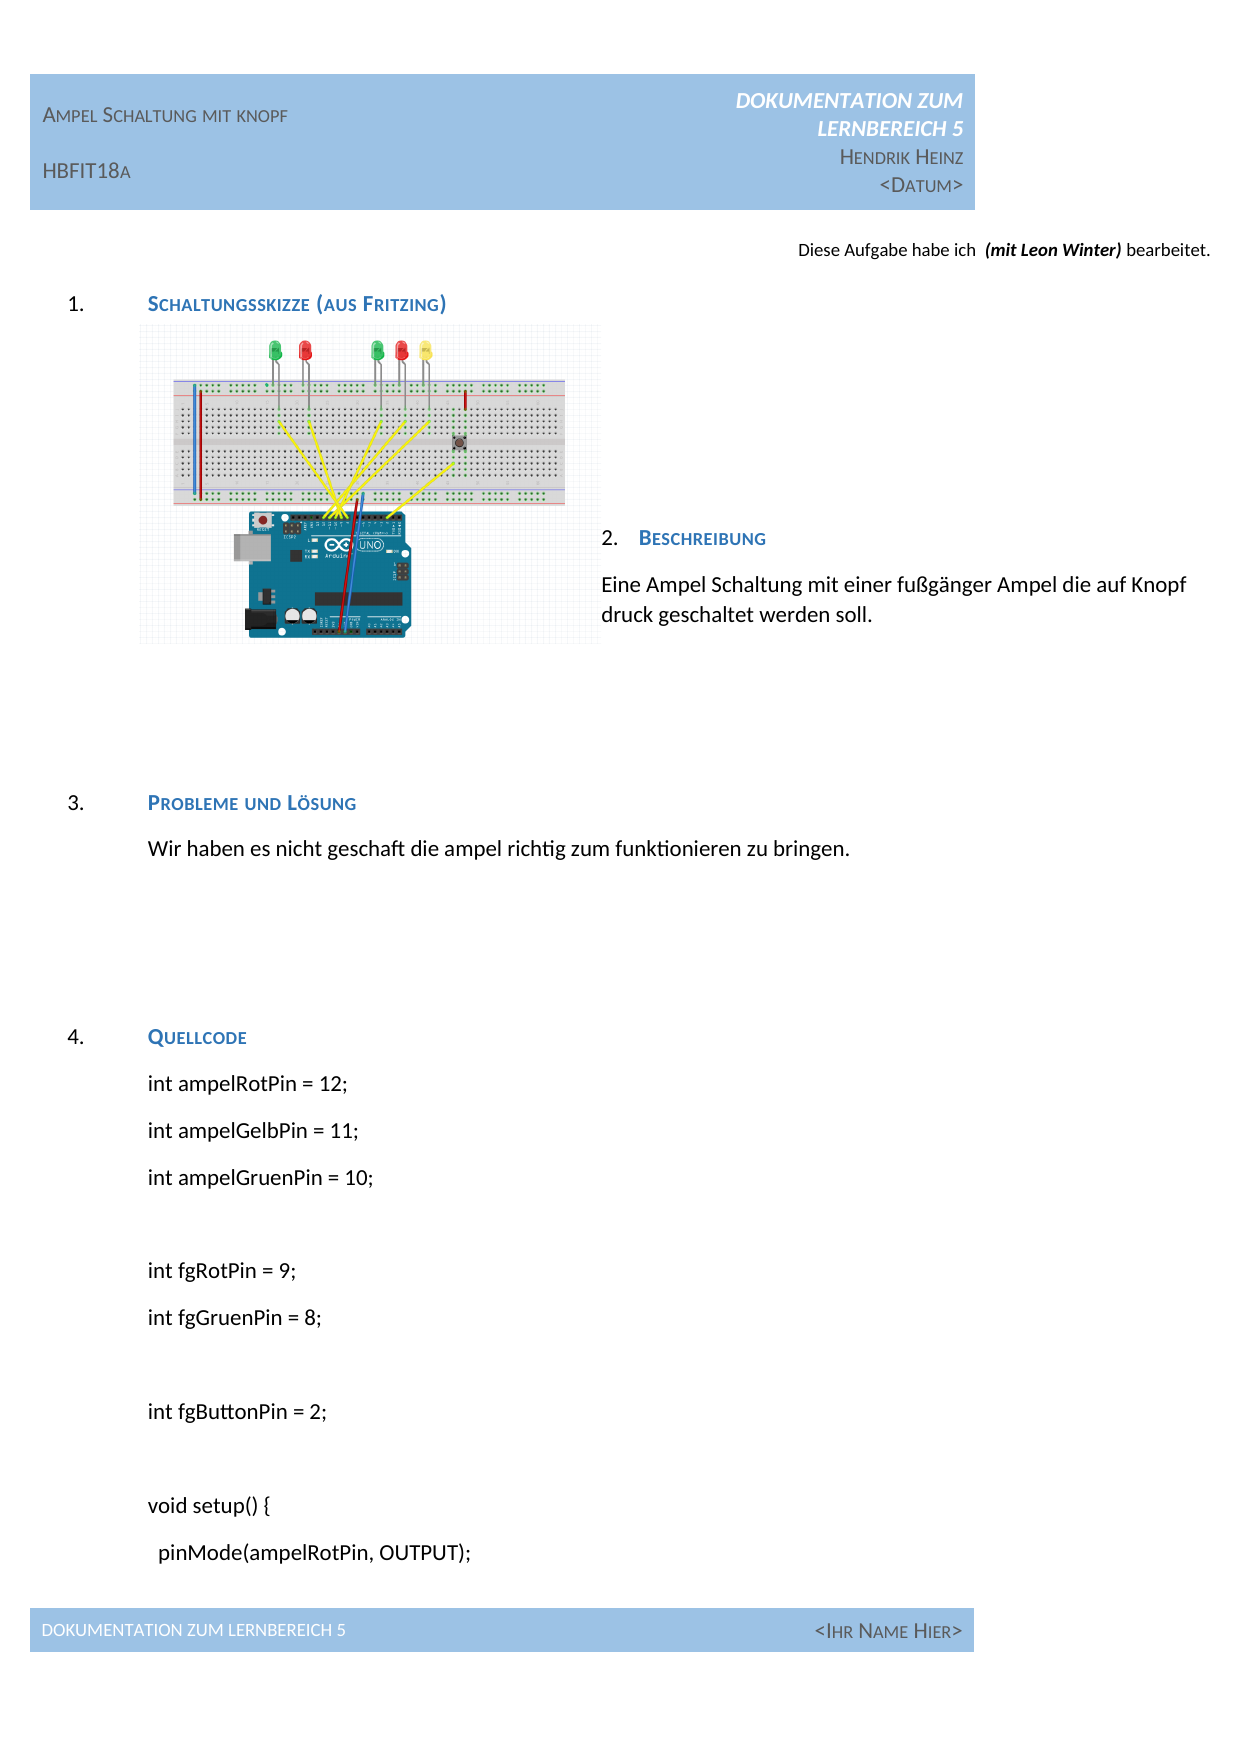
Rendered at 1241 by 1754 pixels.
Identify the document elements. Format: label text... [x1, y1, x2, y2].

text int fgGruenPin = 8; [148, 1303, 1093, 1331]
text Eine Ampel Schaltung mit einer fußgänger Ampel die auf Knopf druck geschaltet werden soll. [602, 570, 1211, 628]
list Schaltungsskizze (aus Fritzing) [67, 289, 1211, 317]
text int ampelGelbPin = 11; [148, 1116, 1093, 1144]
text void setup() { [148, 1491, 1093, 1519]
text int ampelGruenPin = 10; [148, 1163, 1093, 1191]
text int fgButtonPin = 2; [148, 1397, 1093, 1425]
text int fgRotPin = 9; [148, 1256, 1093, 1284]
text pinMode(ampelRotPin, OUTPUT); [148, 1538, 1093, 1566]
list Probleme und Lösung [67, 788, 1211, 816]
list Beschreibung [602, 523, 1211, 551]
list [67, 523, 139, 551]
text int ampelRotPin = 12; [148, 1069, 1093, 1097]
list Quellcode [67, 1022, 1211, 1050]
text Wir haben es nicht geschaft die ampel richtig zum funktionieren zu bringen. [148, 834, 1211, 863]
picture [139, 324, 602, 644]
